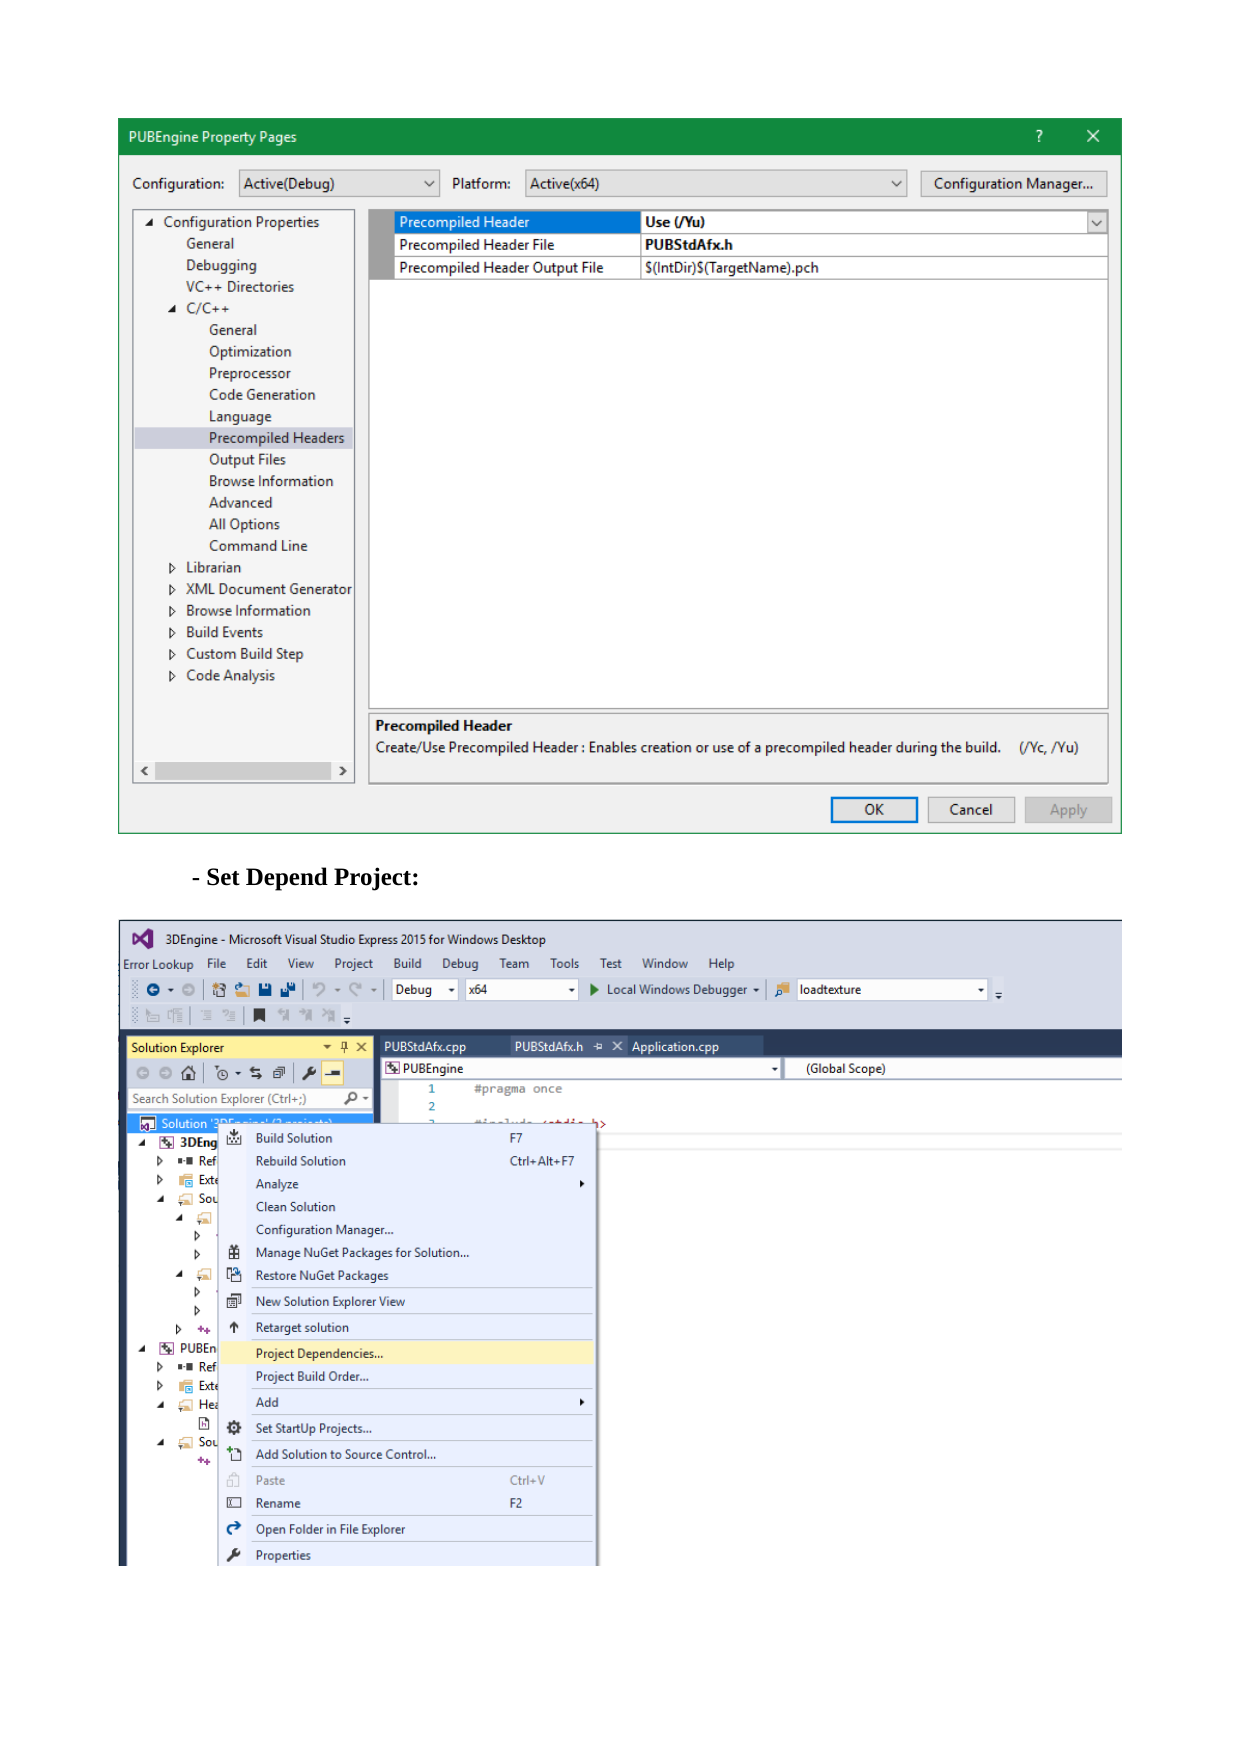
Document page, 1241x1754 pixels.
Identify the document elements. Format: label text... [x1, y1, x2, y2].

picture [118, 118, 1122, 834]
text - Set Depend Project: [118, 862, 1122, 891]
